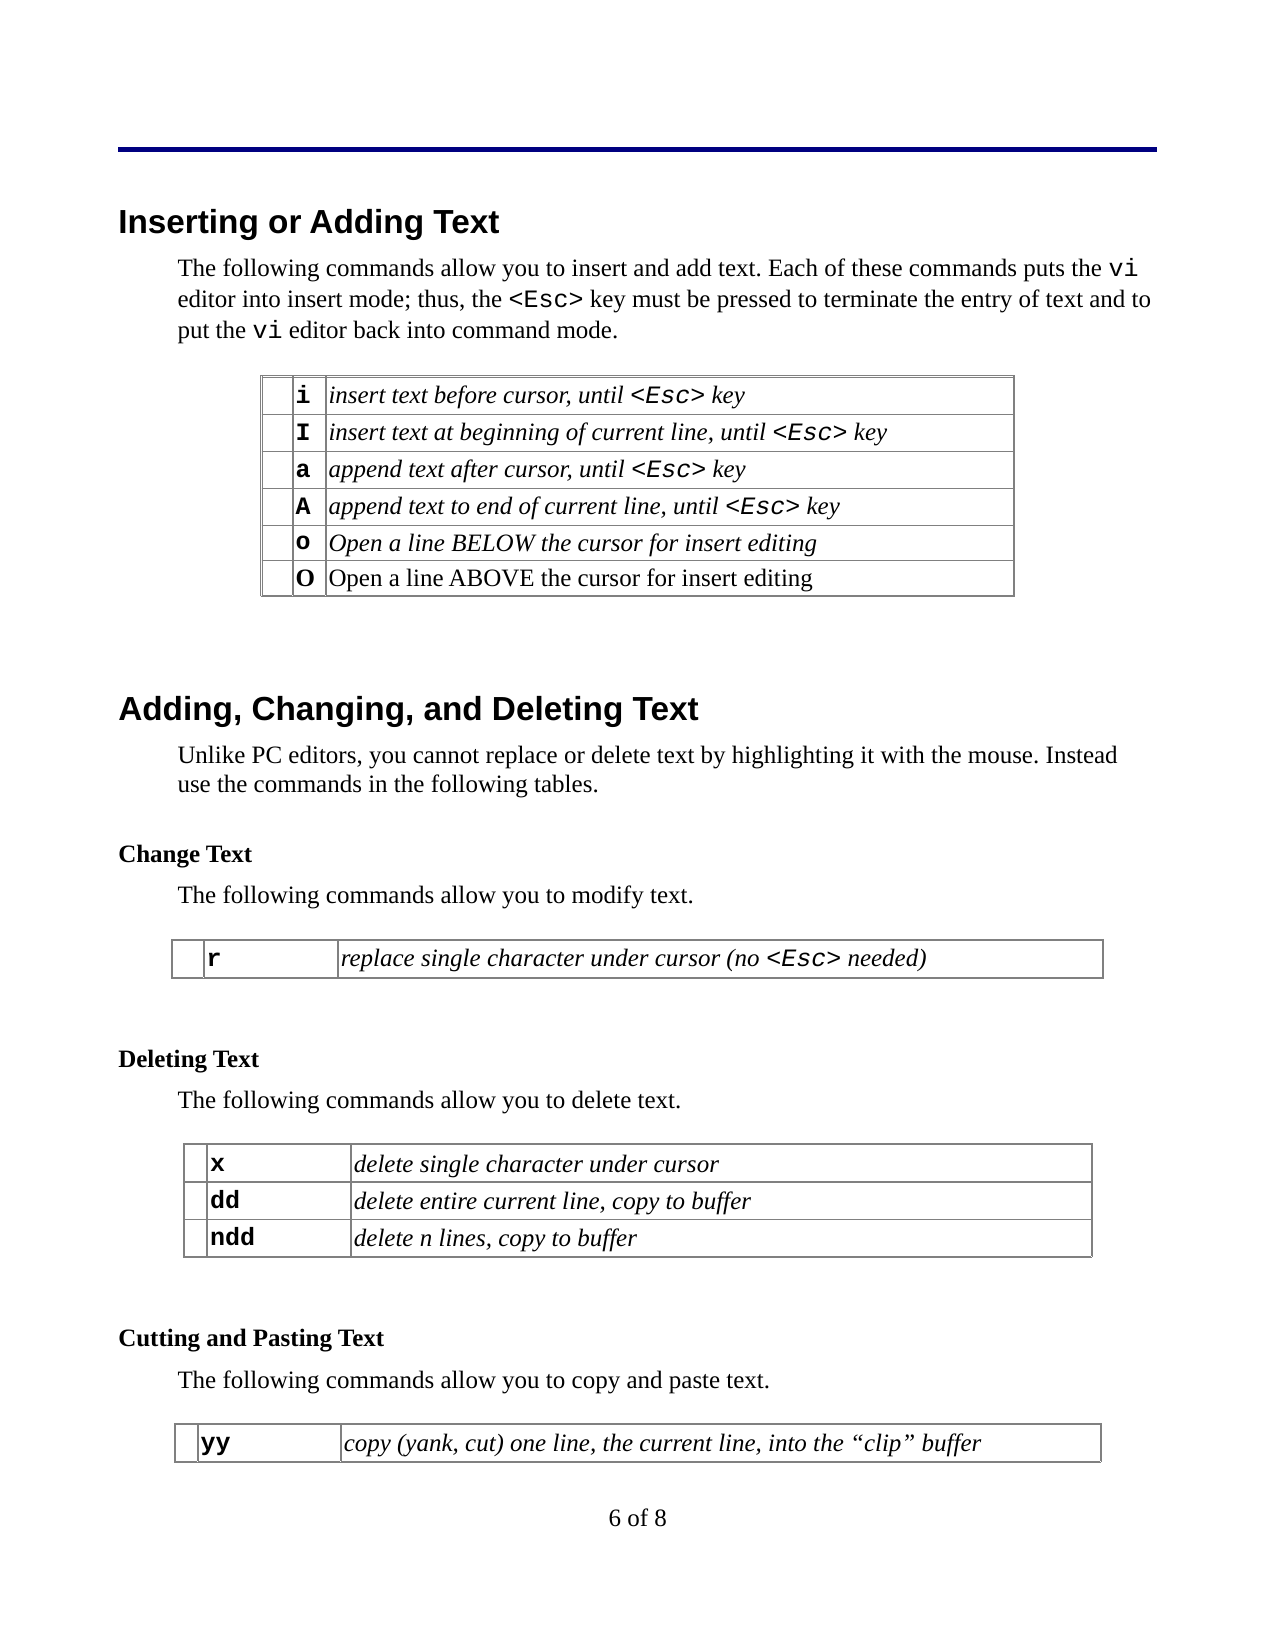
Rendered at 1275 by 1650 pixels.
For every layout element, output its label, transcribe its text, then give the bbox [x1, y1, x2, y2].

table_cell insert text at beginning of current line, until <Esc> key [327, 415, 1013, 451]
table_cell delete n lines, copy to buffer [352, 1220, 1091, 1256]
table_header replace single character under cursor (no <Esc> needed) [339, 941, 1102, 977]
list The following commands allow you to delete text. [177, 1085, 1157, 1114]
table_cell Open a line BELOW the cursor for insert editing [327, 526, 1013, 560]
table_cell A [294, 489, 325, 525]
subtitle Adding, Changing, and Deleting Text [118, 689, 1157, 727]
table_cell [263, 452, 292, 488]
table_header [173, 941, 203, 977]
table_cell [185, 1220, 206, 1256]
table_cell o [294, 526, 325, 560]
table_cell Open a line ABOVE the cursor for insert editing [327, 561, 1013, 595]
subtitle Inserting or Adding Text [118, 202, 1157, 241]
table_cell O [294, 561, 325, 595]
table_cell delete entire current line, copy to buffer [352, 1183, 1091, 1218]
table_cell append text after cursor, until <Esc> key [327, 452, 1013, 488]
subtitle Cutting and Pasting Text [118, 1323, 1157, 1352]
list The following commands allow you to modify text. [177, 881, 1157, 909]
list Unlike PC editors, you cannot replace or delete text by highlighting it with the mouse. Instead use the commands in the following tables. [177, 740, 1157, 797]
table_cell dd [208, 1183, 350, 1218]
list The following commands allow you to insert and add text. Each of these commands puts the vi editor into insert mode; thus, the <Esc> key must be pressed to terminate the entry of text and to put the vi editor back into command mode. [177, 253, 1157, 346]
table_header x [208, 1145, 350, 1181]
table_cell I [294, 415, 325, 451]
table_cell ndd [208, 1220, 350, 1256]
table_header [176, 1425, 197, 1461]
table_header delete single character under cursor [352, 1145, 1091, 1181]
table_cell append text to end of current line, until <Esc> key [327, 489, 1013, 525]
table_header r [205, 941, 337, 977]
subtitle Deleting Text [118, 1044, 1157, 1072]
table_header insert text before cursor, until <Esc> key [327, 378, 1013, 413]
table_cell [263, 561, 292, 595]
table_cell [263, 415, 292, 451]
table_header copy (yank, cut) one line, the current line, into the “clip” buffer [342, 1425, 1100, 1461]
table_header i [294, 378, 325, 413]
table_header [185, 1145, 206, 1181]
table_cell [263, 489, 292, 525]
table_header yy [199, 1425, 340, 1461]
table_cell [185, 1183, 206, 1218]
table_header [263, 378, 292, 413]
table_cell a [294, 452, 325, 488]
table_cell [263, 526, 292, 560]
subtitle Change Text [118, 839, 1157, 868]
list The following commands allow you to copy and paste text. [177, 1365, 1157, 1393]
